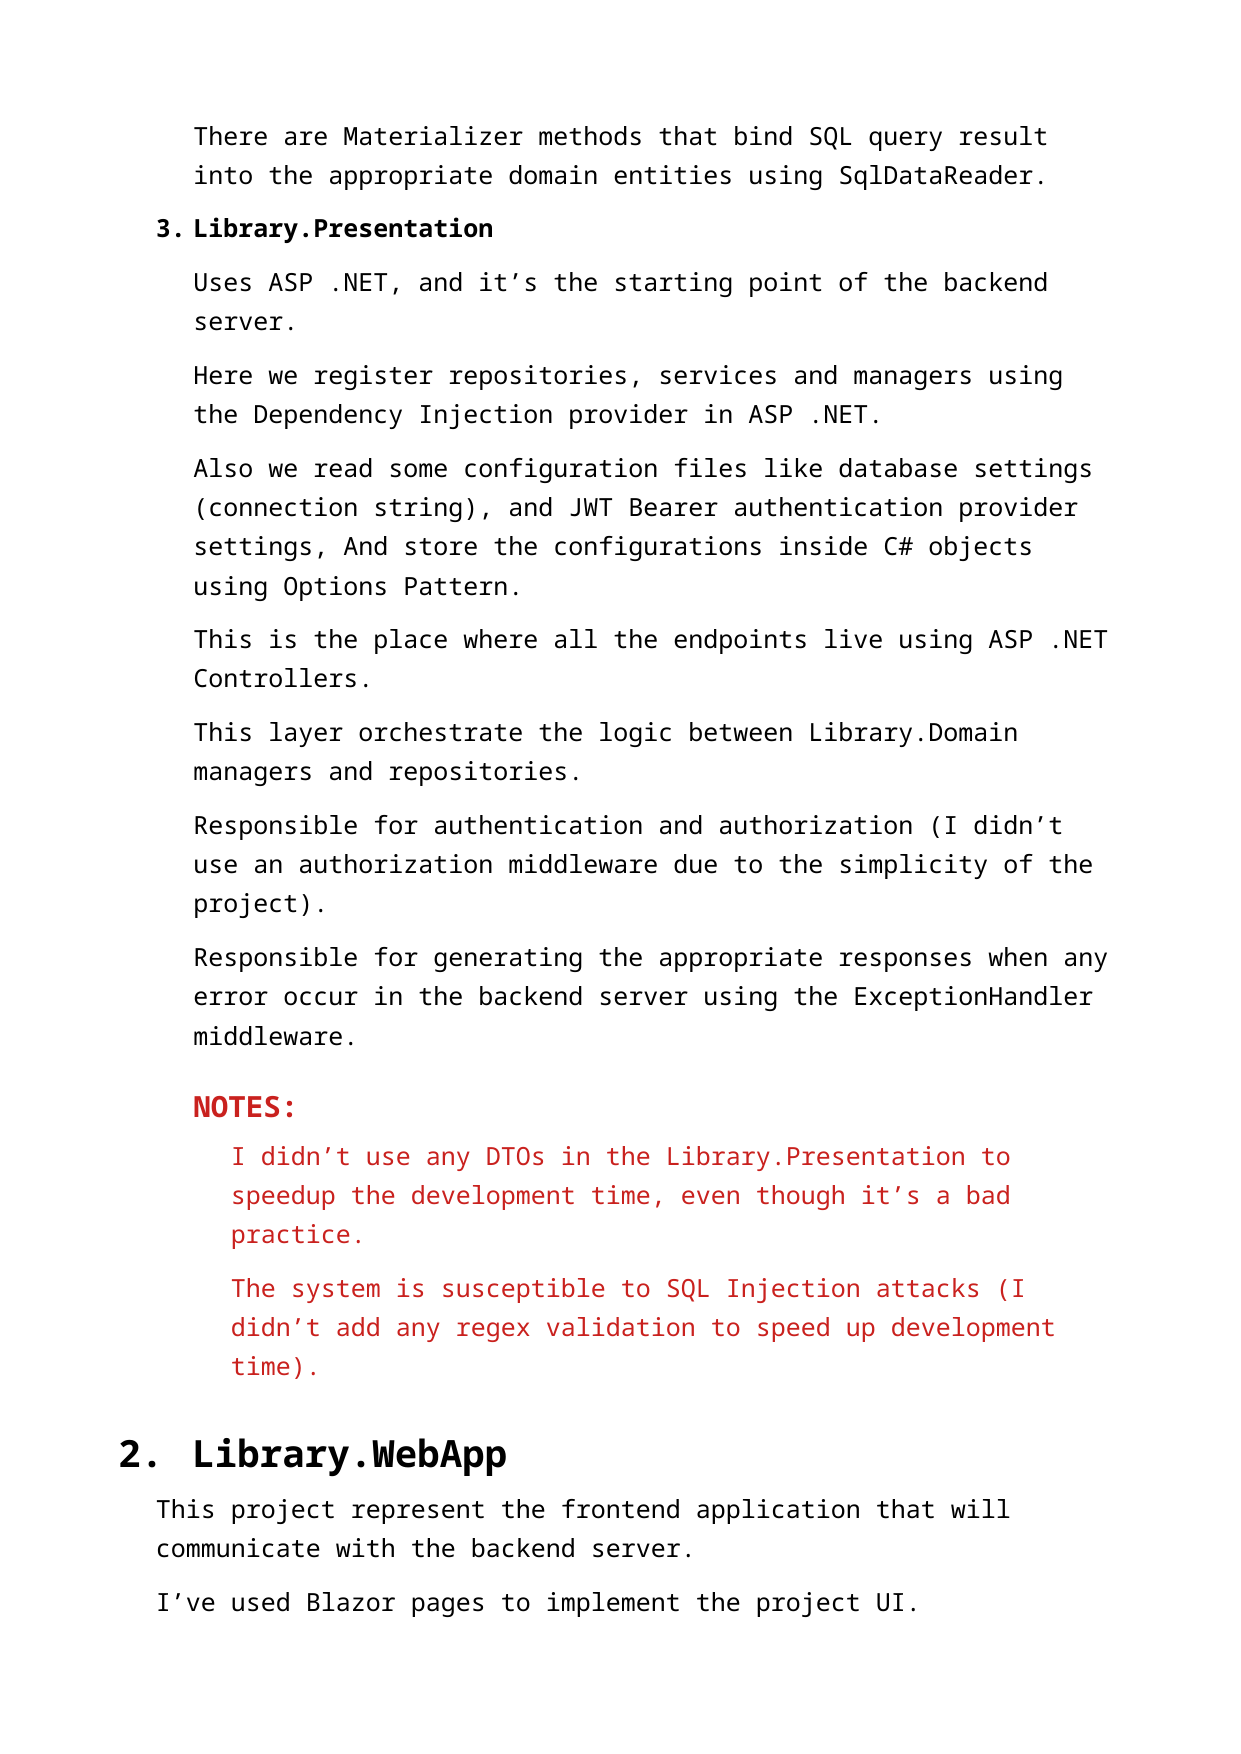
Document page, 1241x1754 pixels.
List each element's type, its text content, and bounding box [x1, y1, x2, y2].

subtitle NOTES: [193, 1086, 1122, 1126]
text Also we read some configuration files like database settings (connection string), and JWT Bearer authentication provider settings, And store the configurations inside C# objects using Options Pattern. [193, 451, 1122, 602]
subtitle Library.WebApp [118, 1428, 1122, 1479]
text Responsible for authentication and authorization (I didn’t use an authorization middleware due to the simplicity of the project). [193, 808, 1122, 920]
text I’ve used Blazor pages to implement the project UI. [156, 1584, 1122, 1618]
text There are Materializer methods that bind SQL query result into the appropriate domain entities using SqlDataReader. [193, 118, 1122, 191]
text This is the place where all the endpoints live using ASP .NET Controllers. [193, 622, 1122, 695]
text This project represent the frontend application that will communicate with the backend server. [156, 1491, 1122, 1564]
text I didn’t use any DTOs in the Library.Presentation to speedup the development time, even though it’s a bad practice. [231, 1139, 1122, 1251]
text This layer orchestrate the logic between Library.Domain managers and repositories. [193, 715, 1122, 788]
text Here we register repositories, services and managers using the Dependency Injection provider in ASP .NET. [193, 358, 1122, 431]
text Responsible for generating the appropriate responses when any error occur in the backend server using the ExceptionHandler middleware. [193, 940, 1122, 1052]
list Library.Presentation [156, 211, 1122, 245]
text The system is susceptible to SQL Injection attacks (I didn’t add any regex validation to speed up development time). [231, 1271, 1122, 1383]
text Uses ASP .NET, and it’s the starting point of the backend server. [193, 265, 1122, 338]
